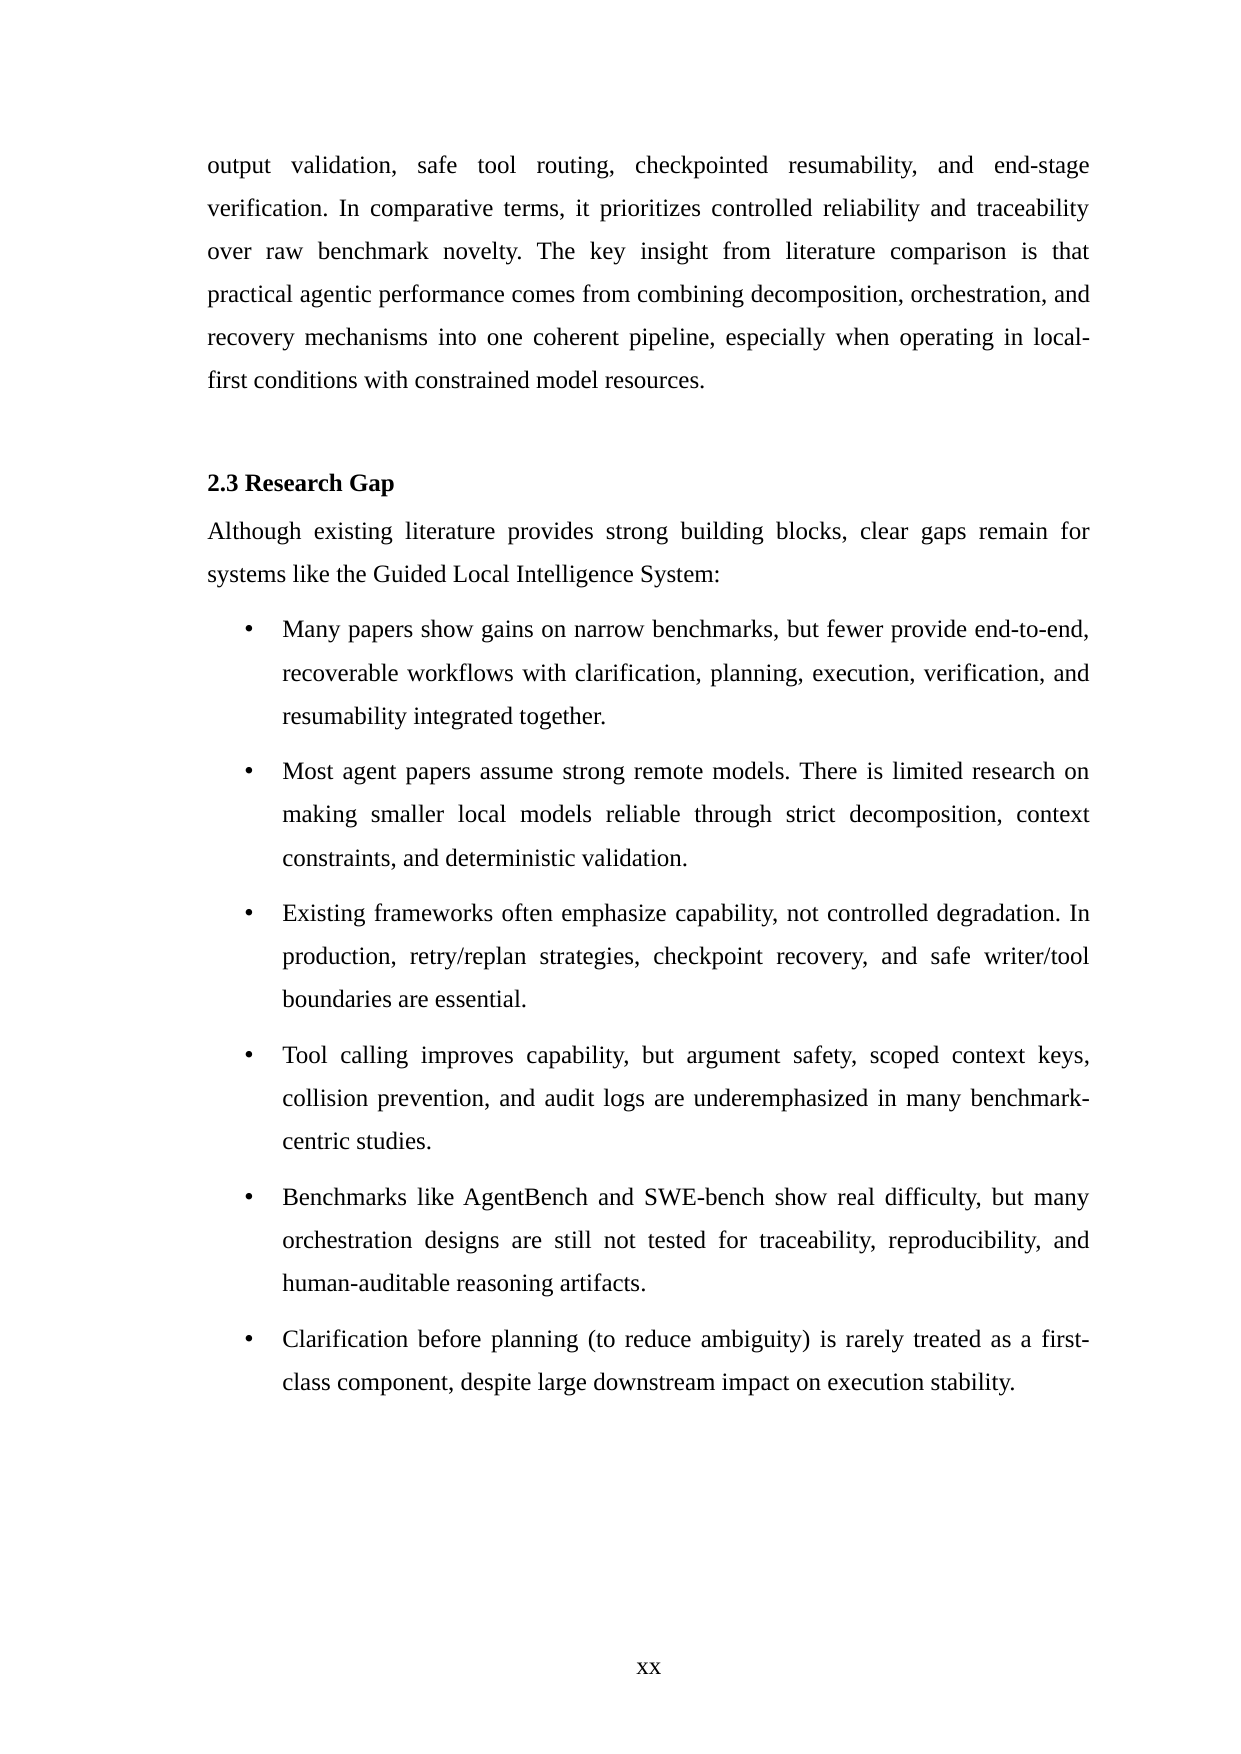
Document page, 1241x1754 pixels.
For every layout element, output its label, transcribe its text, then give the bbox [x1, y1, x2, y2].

list Clarification before planning (to reduce ambiguity) is rarely treated as a first-class component, despite large downstream impact on execution stability. [244, 1324, 1091, 1396]
text output validation, safe tool routing, checkpointed resumability, and end-stage verification. In comparative terms, it prioritizes controlled reliability and traceability over raw benchmark novelty. The key insight from literature comparison is that practical agentic performance comes from combining decomposition, orchestration, and recovery mechanisms into one coherent pipeline, especially when operating in local-first conditions with constrained model resources. [207, 150, 1091, 394]
list Tool calling improves capability, but argument safety, scoped context keys, collision prevention, and audit logs are underemphasized in many benchmark-centric studies. [244, 1040, 1091, 1155]
list Benchmarks like AgentBench and SWE-bench show real difficulty, but many orchestration designs are still not tested for traceability, reproducibility, and human-auditable reasoning artifacts. [244, 1182, 1091, 1297]
text 2.3 Research Gap [207, 468, 1091, 497]
list Existing frameworks often emphasize capability, not controlled degradation. In production, retry/replan strategies, checkpoint recovery, and safe writer/tool boundaries are essential. [244, 898, 1091, 1013]
list Most agent papers assume strong remote models. There is limited research on making smaller local models reliable through strict decomposition, context constraints, and deterministic validation. [244, 756, 1091, 871]
text Although existing literature provides strong building blocks, clear gaps remain for systems like the Guided Local Intelligence System: [207, 516, 1091, 588]
list Many papers show gains on narrow benchmarks, but fewer provide end-to-end, recoverable workflows with clarification, planning, execution, verification, and resumability integrated together. [244, 614, 1091, 729]
